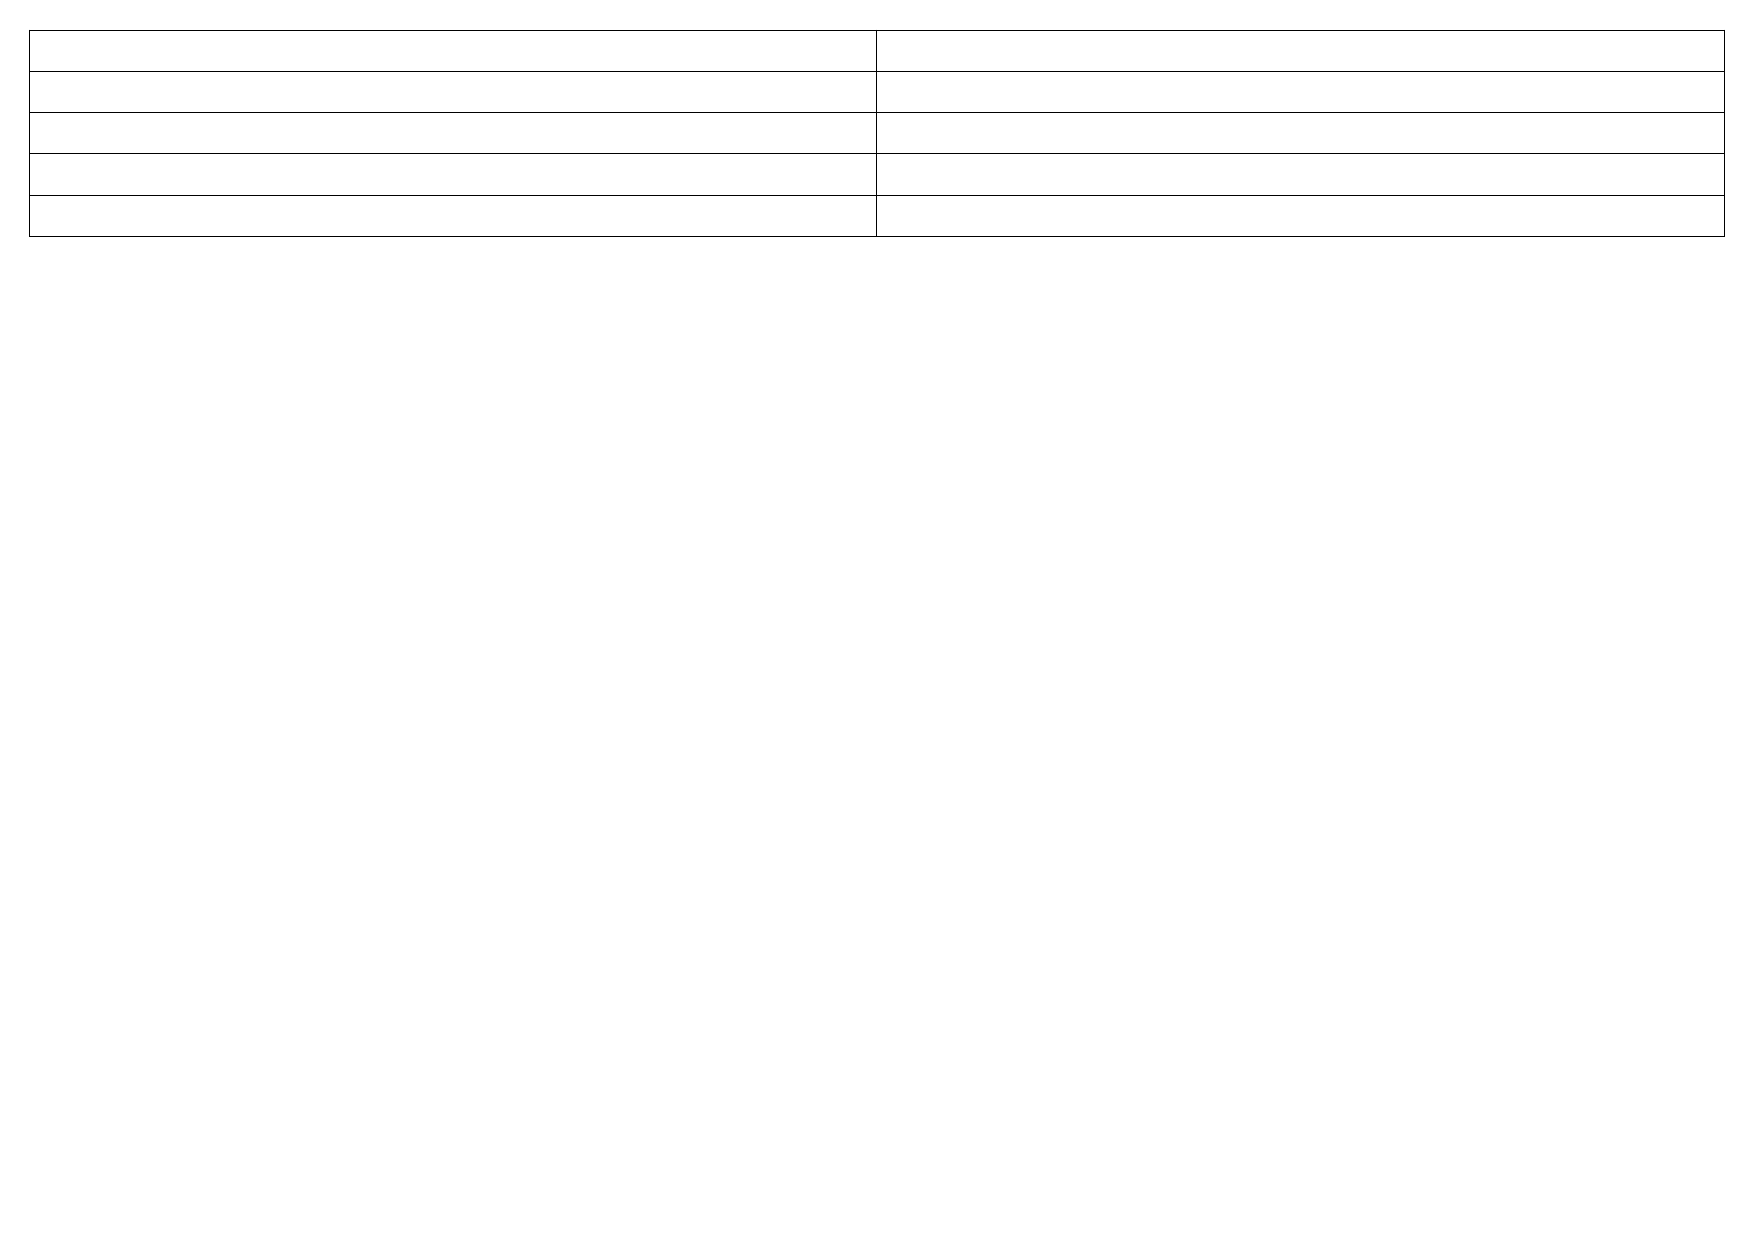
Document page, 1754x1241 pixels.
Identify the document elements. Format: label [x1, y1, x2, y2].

table_cell [30, 113, 876, 153]
table_cell [30, 154, 876, 194]
table_cell [30, 196, 876, 236]
table_cell [877, 196, 1724, 236]
table_cell [877, 72, 1724, 112]
table_cell [30, 72, 876, 112]
table_cell [877, 113, 1724, 153]
table_header [30, 31, 876, 71]
table_header [877, 31, 1724, 71]
table_cell [877, 154, 1724, 194]
